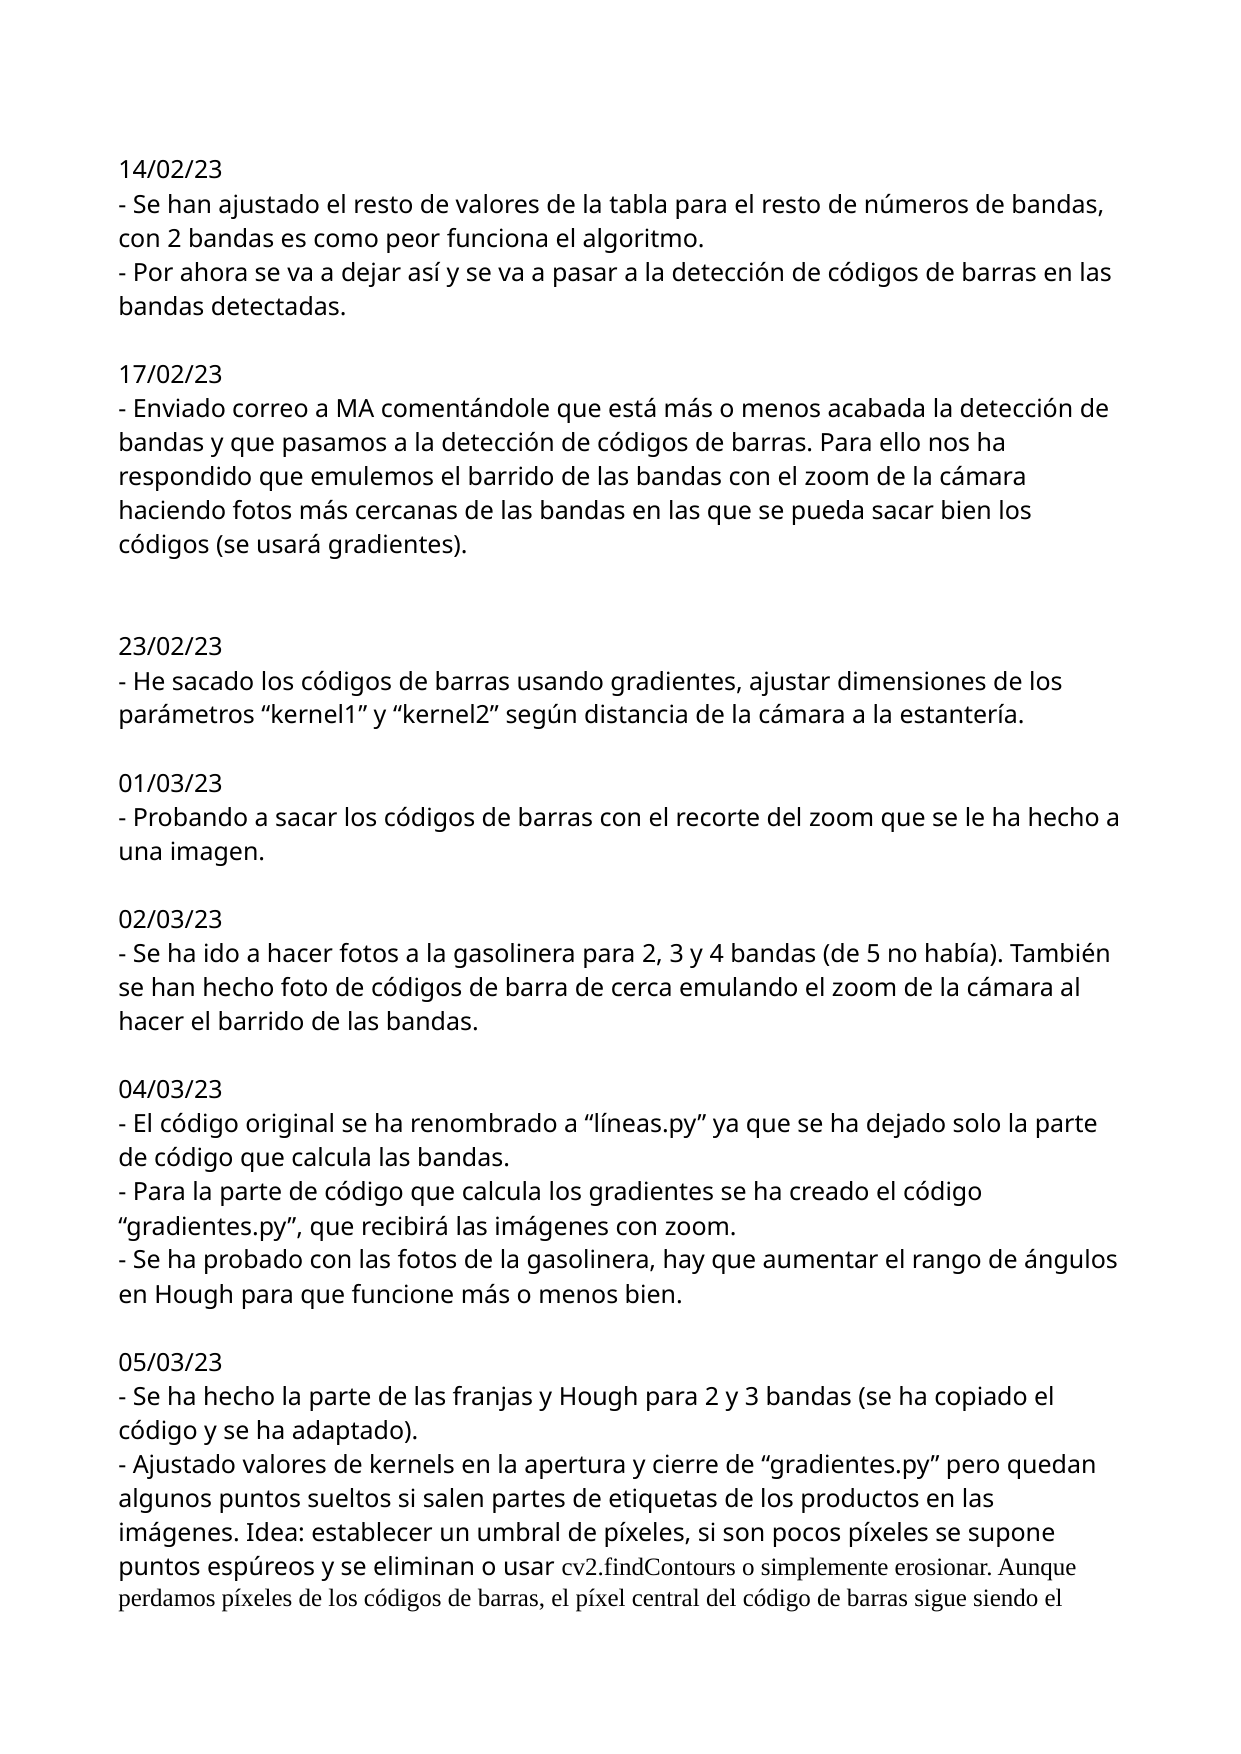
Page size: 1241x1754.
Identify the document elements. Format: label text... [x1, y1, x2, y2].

text - Para la parte de código que calcula los gradientes se ha creado el código “gradientes.py”, que recibirá las imágenes con zoom. [118, 1174, 1122, 1242]
text - Se han ajustado el resto de valores de la tabla para el resto de números de bandas, con 2 bandas es como peor funciona el algoritmo. [118, 186, 1122, 254]
text - Probando a sacar los códigos de barras con el recorte del zoom que se le ha hecho a una imagen. [118, 799, 1122, 867]
text 02/03/23 [118, 902, 1122, 936]
text 01/03/23 [118, 765, 1122, 799]
text - El código original se ha renombrado a “líneas.py” ya que se ha dejado solo la parte de código que calcula las bandas. [118, 1106, 1122, 1174]
text - Enviado correo a MA comentándole que está más o menos acabada la detección de bandas y que pasamos a la detección de códigos de barras. Para ello nos ha respondido que emulemos el barrido de las bandas con el zoom de la cámara haciendo fotos más cercanas de las bandas en las que se pueda sacar bien los códigos (se usará gradientes). [118, 391, 1122, 561]
text - He sacado los códigos de barras usando gradientes, ajustar dimensiones de los parámetros “kernel1” y “kernel2” según distancia de la cámara a la estantería. [118, 663, 1122, 731]
text - Se ha probado con las fotos de la gasolinera, hay que aumentar el rango de ángulos en Hough para que funcione más o menos bien. [118, 1242, 1122, 1310]
text - Ajustado valores de kernels en la apertura y cierre de “gradientes.py” pero quedan algunos puntos sueltos si salen partes de etiquetas de los productos en las imágenes. Idea: establecer un umbral de píxeles, si son pocos píxeles se supone puntos espúreos y se eliminan o usar cv2.findContours o simplemente erosionar. Aunque perdamos píxeles de los códigos de barras, el píxel central del código de barras sigue siendo el [118, 1447, 1122, 1612]
text - Se ha ido a hacer fotos a la gasolinera para 2, 3 y 4 bandas (de 5 no había). También se han hecho foto de códigos de barra de cerca emulando el zoom de la cámara al hacer el barrido de las bandas. [118, 936, 1122, 1038]
text 23/02/23 [118, 629, 1122, 663]
text - Por ahora se va a dejar así y se va a pasar a la detección de códigos de barras en las bandas detectadas. [118, 254, 1122, 322]
text 14/02/23 [118, 152, 1122, 186]
text 04/03/23 [118, 1072, 1122, 1106]
text 17/02/23 [118, 357, 1122, 391]
text 05/03/23 [118, 1344, 1122, 1378]
text - Se ha hecho la parte de las franjas y Hough para 2 y 3 bandas (se ha copiado el código y se ha adaptado). [118, 1378, 1122, 1447]
